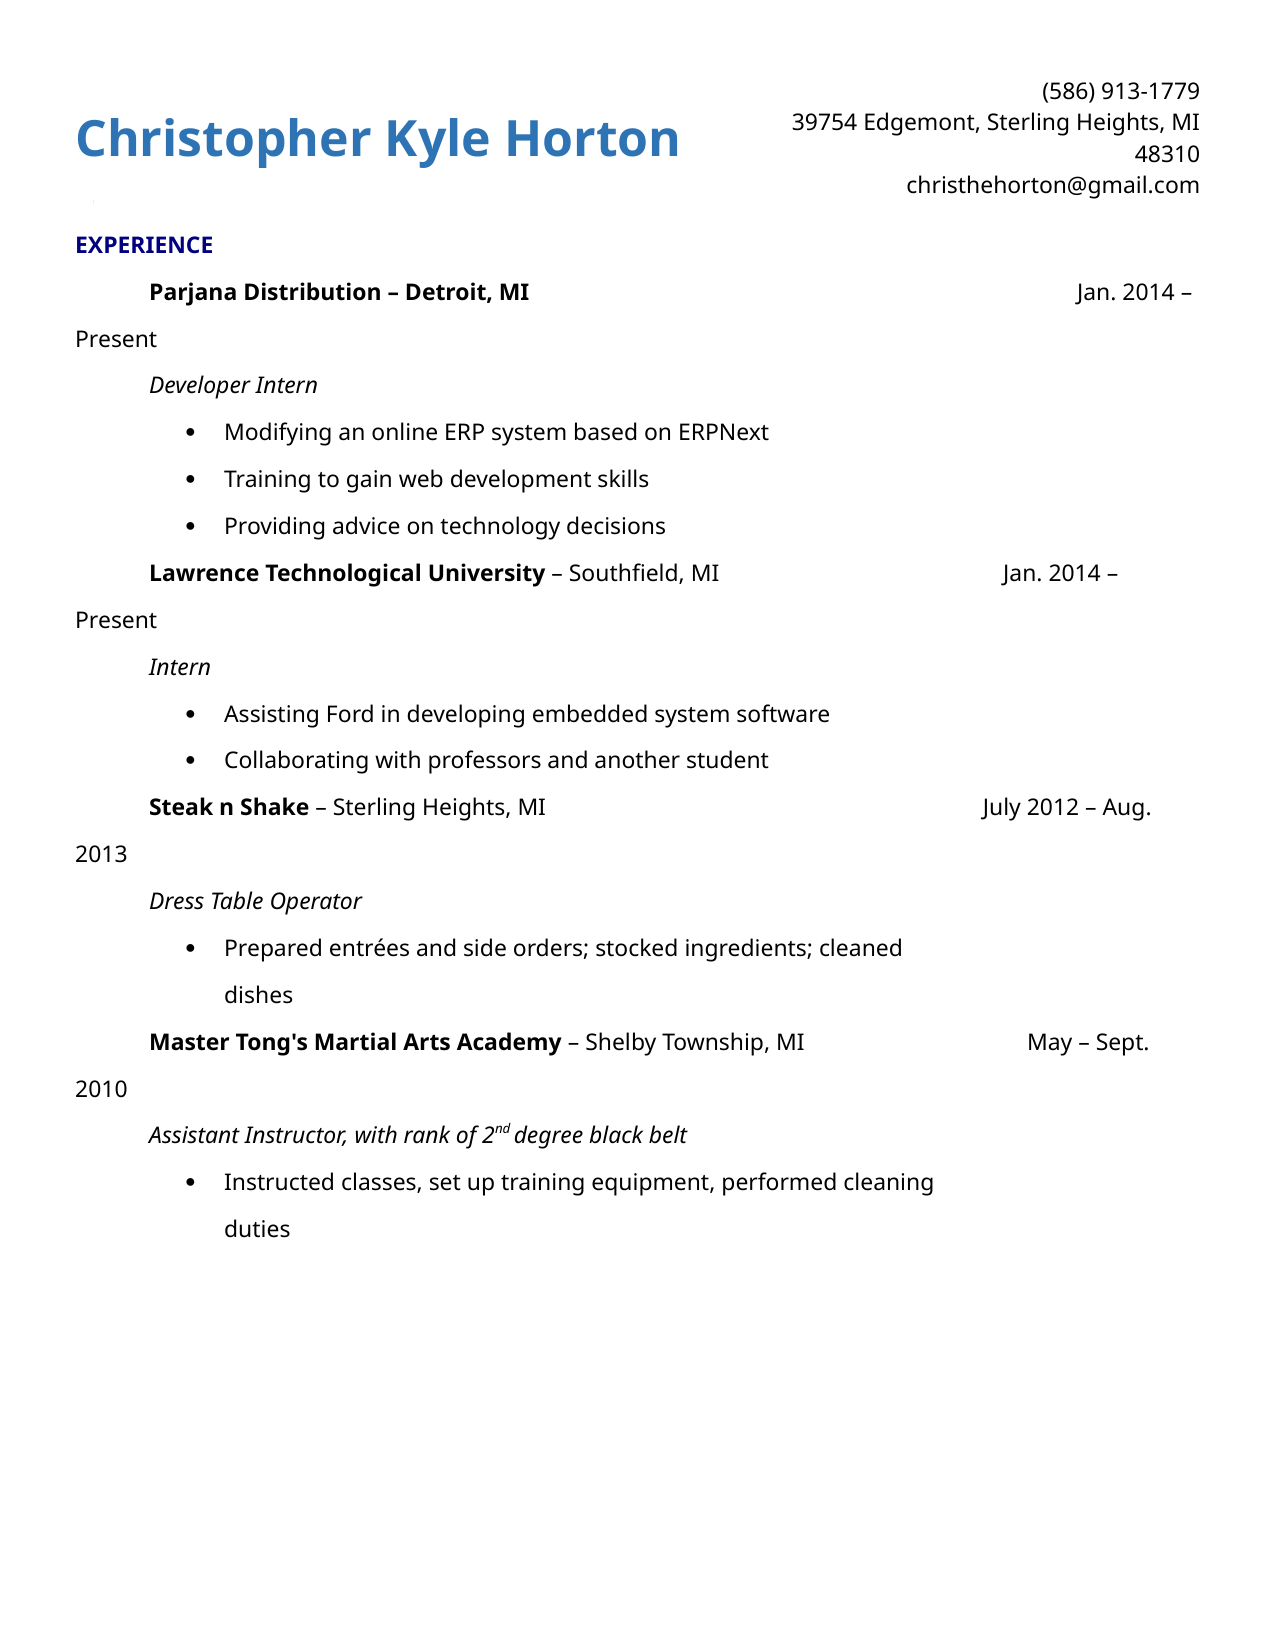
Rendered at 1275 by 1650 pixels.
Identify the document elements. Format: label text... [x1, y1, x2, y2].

text Steak n Shake – Sterling Heights, MI July 2012 – Aug. 2013 [75, 791, 1200, 869]
text Intern [75, 651, 1200, 682]
text Parjana Distribution – Detroit, MI Jan. 2014 – Present [75, 276, 1200, 354]
text Master Tong's Martial Arts Academy – Shelby Township, MI May – Sept. 2010 [75, 1026, 1200, 1104]
list Instructed classes, set up training equipment, performed cleaning duties [186, 1166, 975, 1244]
text EXPERIENCE [75, 229, 1200, 260]
list Collaborating with professors and another student [186, 744, 975, 776]
list Assisting Ford in developing embedded system software [186, 697, 975, 729]
text Assistant Instructor, with rank of 2nd degree black belt [75, 1119, 1200, 1151]
list Prepared entrées and side orders; stocked ingredients; cleaned dishes [186, 932, 975, 1010]
list Training to gain web development skills [186, 463, 975, 494]
text Developer Intern [75, 369, 1200, 401]
text Dress Table Operator [75, 885, 1200, 916]
list Modifying an online ERP system based on ERPNext [186, 416, 975, 447]
list Providing advice on technology decisions [186, 510, 975, 541]
text Lawrence Technological University – Southfield, MI Jan. 2014 – Present [75, 557, 1200, 635]
